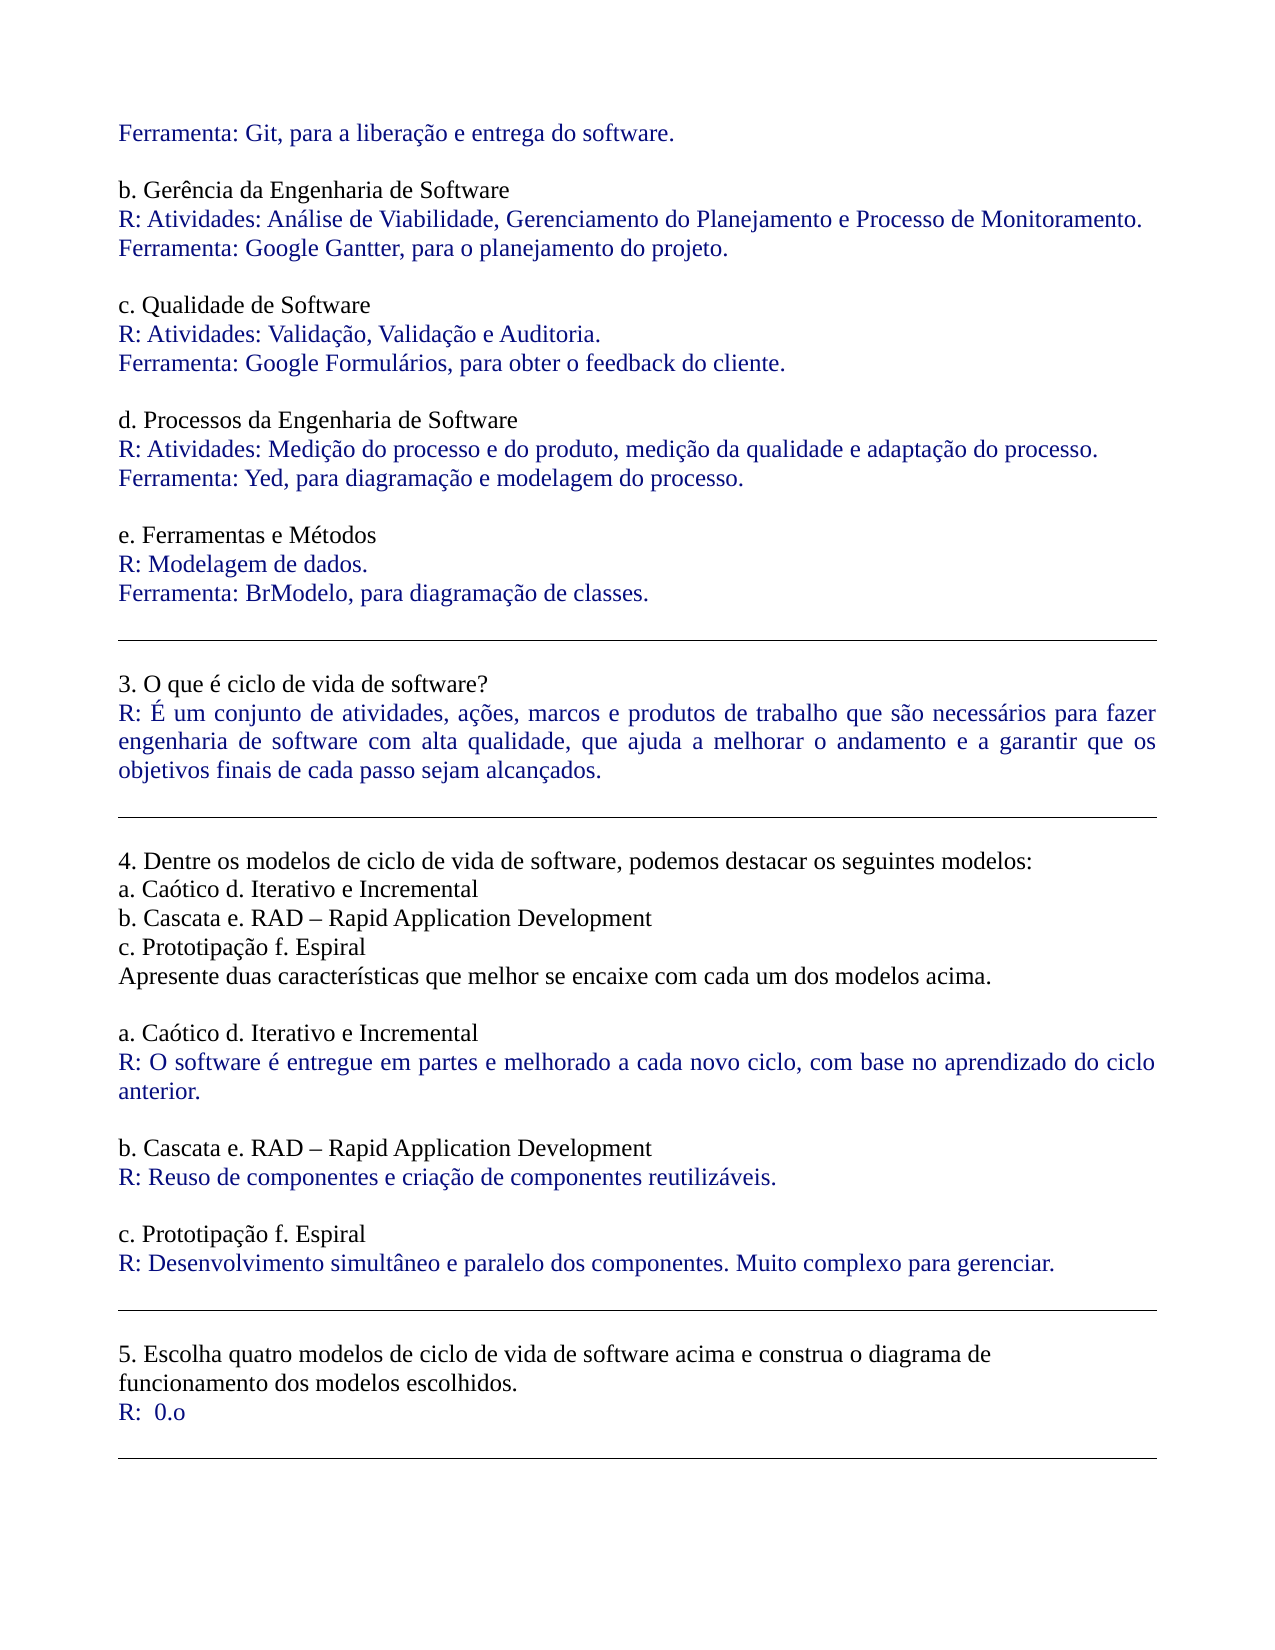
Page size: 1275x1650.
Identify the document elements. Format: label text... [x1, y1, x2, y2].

text funcionamento dos modelos escolhidos. [118, 1368, 1157, 1397]
text b. Cascata e. RAD – Rapid Application Development [118, 1133, 1157, 1162]
text R: 0.o [118, 1397, 1157, 1425]
text b. Cascata e. RAD – Rapid Application Development [118, 903, 1157, 932]
text c. Prototipação f. Espiral [118, 932, 1157, 961]
text a. Caótico d. Iterativo e Incremental [118, 874, 1157, 903]
text R: É um conjunto de atividades, ações, marcos e produtos de trabalho que são necessários para fazer engenharia de software com alta qualidade, que ajuda a melhorar o andamento e a garantir que os objetivos finais de cada passo sejam alcançados. [118, 698, 1157, 784]
text Ferramenta: Yed, para diagramação e modelagem do processo. [118, 463, 1157, 492]
text 3. O que é ciclo de vida de software? [118, 669, 1157, 698]
text Ferramenta: Git, para a liberação e entrega do software. [118, 118, 1157, 147]
text e. Ferramentas e Métodos [118, 521, 1157, 549]
text R: O software é entregue em partes e melhorado a cada novo ciclo, com base no aprendizado do ciclo anterior. [118, 1047, 1157, 1104]
text R: Modelagem de dados. [118, 549, 1157, 578]
text c. Prototipação f. Espiral [118, 1219, 1157, 1248]
text a. Caótico d. Iterativo e Incremental [118, 1018, 1157, 1047]
text R: Reuso de componentes e criação de componentes reutilizáveis. [118, 1162, 1157, 1191]
text R: Atividades: Validação, Validação e Auditoria. [118, 319, 1157, 348]
text c. Qualidade de Software [118, 291, 1157, 319]
text R: Atividades: Análise de Viabilidade, Gerenciamento do Planejamento e Processo de Monitoramento. [118, 204, 1157, 233]
text Apresente duas características que melhor se encaixe com cada um dos modelos acima. [118, 961, 1157, 989]
text 5. Escolha quatro modelos de ciclo de vida de software acima e construa o diagrama de [118, 1339, 1157, 1368]
text R: Desenvolvimento simultâneo e paralelo dos componentes. Muito complexo para gerenciar. [118, 1248, 1157, 1277]
text 4. Dentre os modelos de ciclo de vida de software, podemos destacar os seguintes modelos: [118, 846, 1157, 874]
text d. Processos da Engenharia de Software [118, 406, 1157, 434]
text Ferramenta: Google Formulários, para obter o feedback do cliente. [118, 348, 1157, 377]
text Ferramenta: BrModelo, para diagramação de classes. [118, 578, 1157, 607]
text Ferramenta: Google Gantter, para o planejamento do projeto. [118, 233, 1157, 262]
text b. Gerência da Engenharia de Software [118, 176, 1157, 204]
text R: Atividades: Medição do processo e do produto, medição da qualidade e adaptação do processo. [118, 434, 1157, 463]
